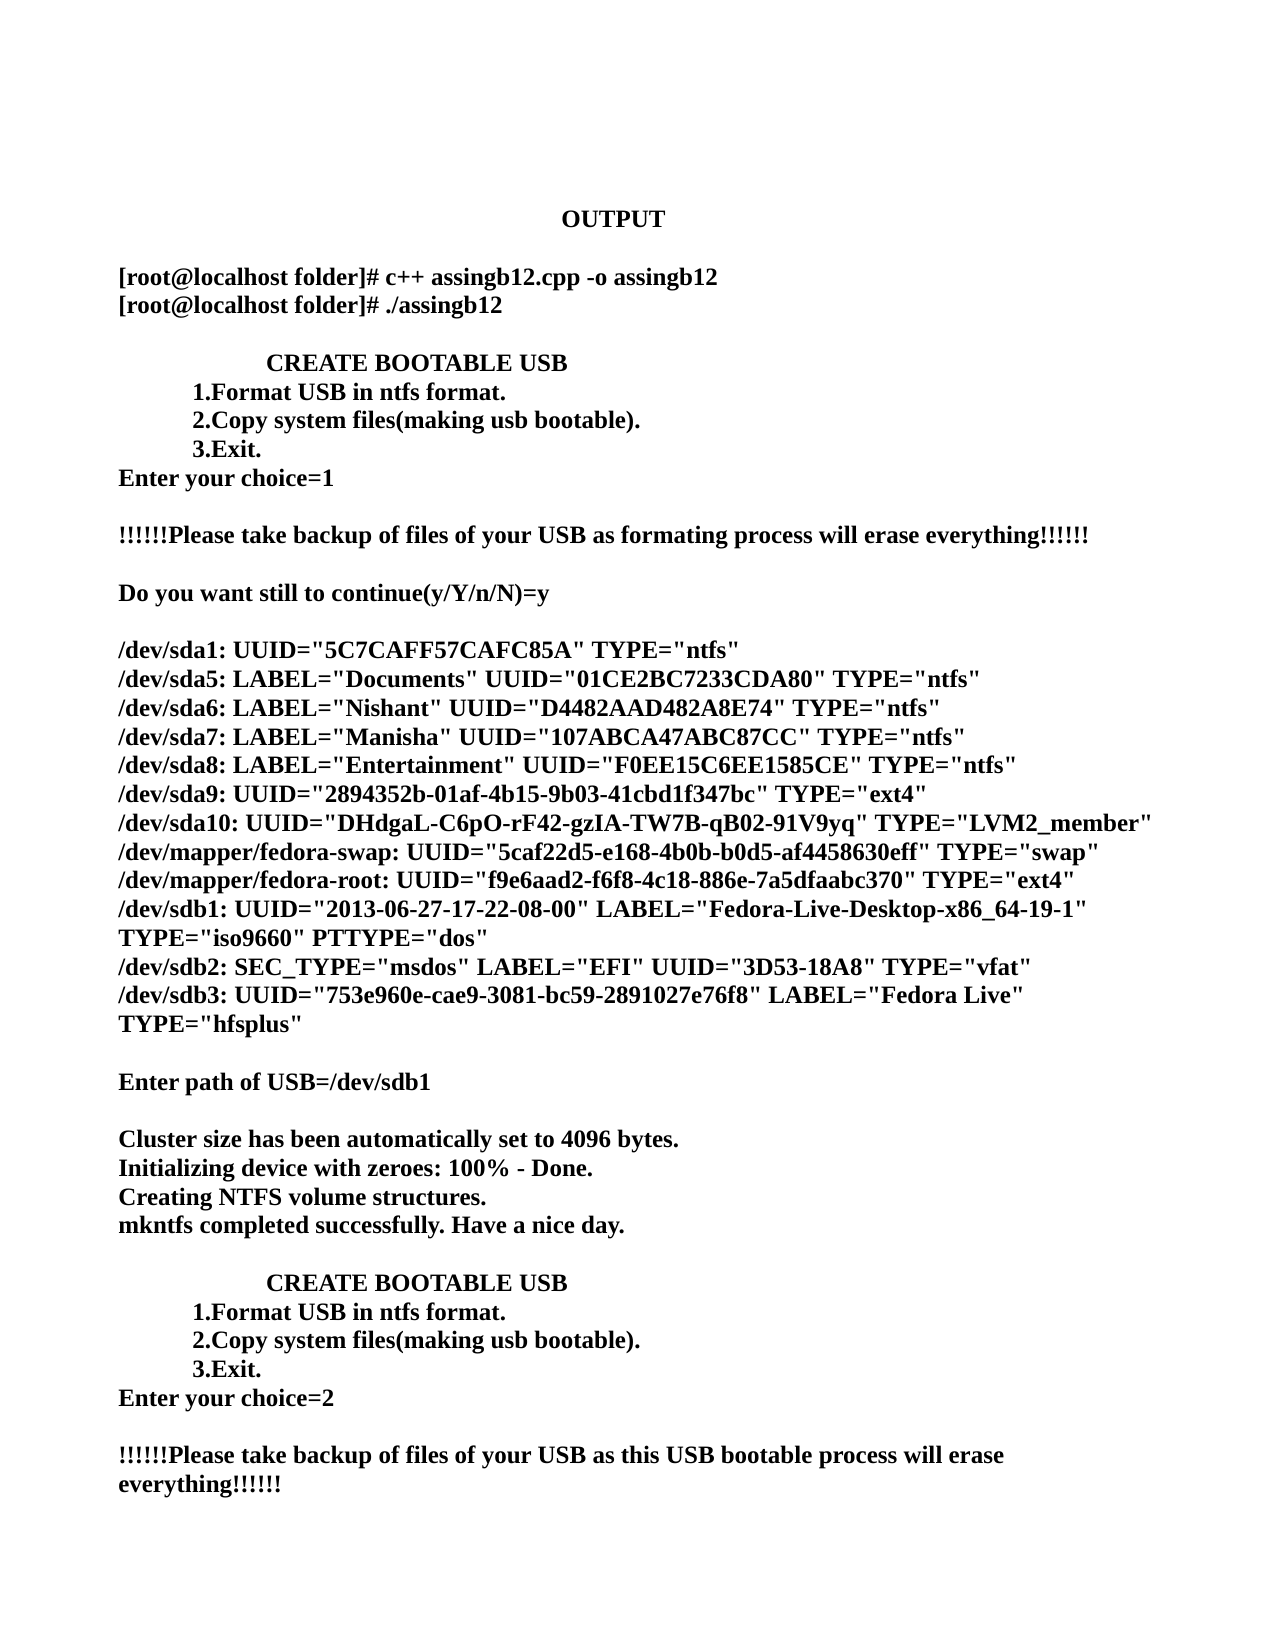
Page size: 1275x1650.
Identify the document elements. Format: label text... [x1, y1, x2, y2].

text /dev/sda6: LABEL="Nishant" UUID="D4482AAD482A8E74" TYPE="ntfs" [118, 693, 1157, 722]
text 1.Format USB in ntfs format. [118, 377, 1157, 406]
text /dev/sdb2: SEC_TYPE="msdos" LABEL="EFI" UUID="3D53-18A8" TYPE="vfat" [118, 952, 1157, 981]
text Enter your choice=1 [118, 463, 1157, 492]
text 3.Exit. [118, 434, 1157, 463]
text Cluster size has been automatically set to 4096 bytes. [118, 1124, 1157, 1153]
text !!!!!!Please take backup of files of your USB as formating process will erase everything!!!!!! [118, 521, 1157, 549]
text Creating NTFS volume structures. [118, 1182, 1157, 1211]
text Initializing device with zeroes: 100% - Done. [118, 1153, 1157, 1182]
text [root@localhost folder]# c++ assingb12.cpp -o assingb12 [118, 262, 1157, 291]
text [root@localhost folder]# ./assingb12 [118, 291, 1157, 319]
text /dev/sda1: UUID="5C7CAFF57CAFC85A" TYPE="ntfs" [118, 636, 1157, 664]
text /dev/sdb3: UUID="753e960e-cae9-3081-bc59-2891027e76f8" LABEL="Fedora Live" TYPE="hfsplus" [118, 981, 1157, 1038]
text /dev/sda7: LABEL="Manisha" UUID="107ABCA47ABC87CC" TYPE="ntfs" [118, 722, 1157, 751]
text mkntfs completed successfully. Have a nice day. [118, 1211, 1157, 1239]
text 2.Copy system files(making usb bootable). [118, 1326, 1157, 1354]
text !!!!!!Please take backup of files of your USB as this USB bootable process will erase everything!!!!!! [118, 1441, 1157, 1498]
text /dev/sda8: LABEL="Entertainment" UUID="F0EE15C6EE1585CE" TYPE="ntfs" [118, 751, 1157, 779]
text Do you want still to continue(y/Y/n/N)=y [118, 578, 1157, 607]
text /dev/sda5: LABEL="Documents" UUID="01CE2BC7233CDA80" TYPE="ntfs" [118, 664, 1157, 693]
text /dev/sdb1: UUID="2013-06-27-17-22-08-00" LABEL="Fedora-Live-Desktop-x86_64-19-1" TYPE="iso9660" PTTYPE="dos" [118, 894, 1157, 952]
text /dev/mapper/fedora-swap: UUID="5caf22d5-e168-4b0b-b0d5-af4458630eff" TYPE="swap" [118, 837, 1157, 866]
text 1.Format USB in ntfs format. [118, 1297, 1157, 1326]
text /dev/mapper/fedora-root: UUID="f9e6aad2-f6f8-4c18-886e-7a5dfaabc370" TYPE="ext4" [118, 866, 1157, 894]
text CREATE BOOTABLE USB [118, 348, 1157, 377]
text 2.Copy system files(making usb bootable). [118, 406, 1157, 434]
text /dev/sda9: UUID="2894352b-01af-4b15-9b03-41cbd1f347bc" TYPE="ext4" [118, 779, 1157, 808]
text 3.Exit. [118, 1354, 1157, 1383]
text Enter path of USB=/dev/sdb1 [118, 1067, 1157, 1096]
text CREATE BOOTABLE USB [118, 1268, 1157, 1297]
text OUTPUT [118, 204, 1157, 233]
text /dev/sda10: UUID="DHdgaL-C6pO-rF42-gzIA-TW7B-qB02-91V9yq" TYPE="LVM2_member" [118, 808, 1157, 837]
text Enter your choice=2 [118, 1383, 1157, 1412]
